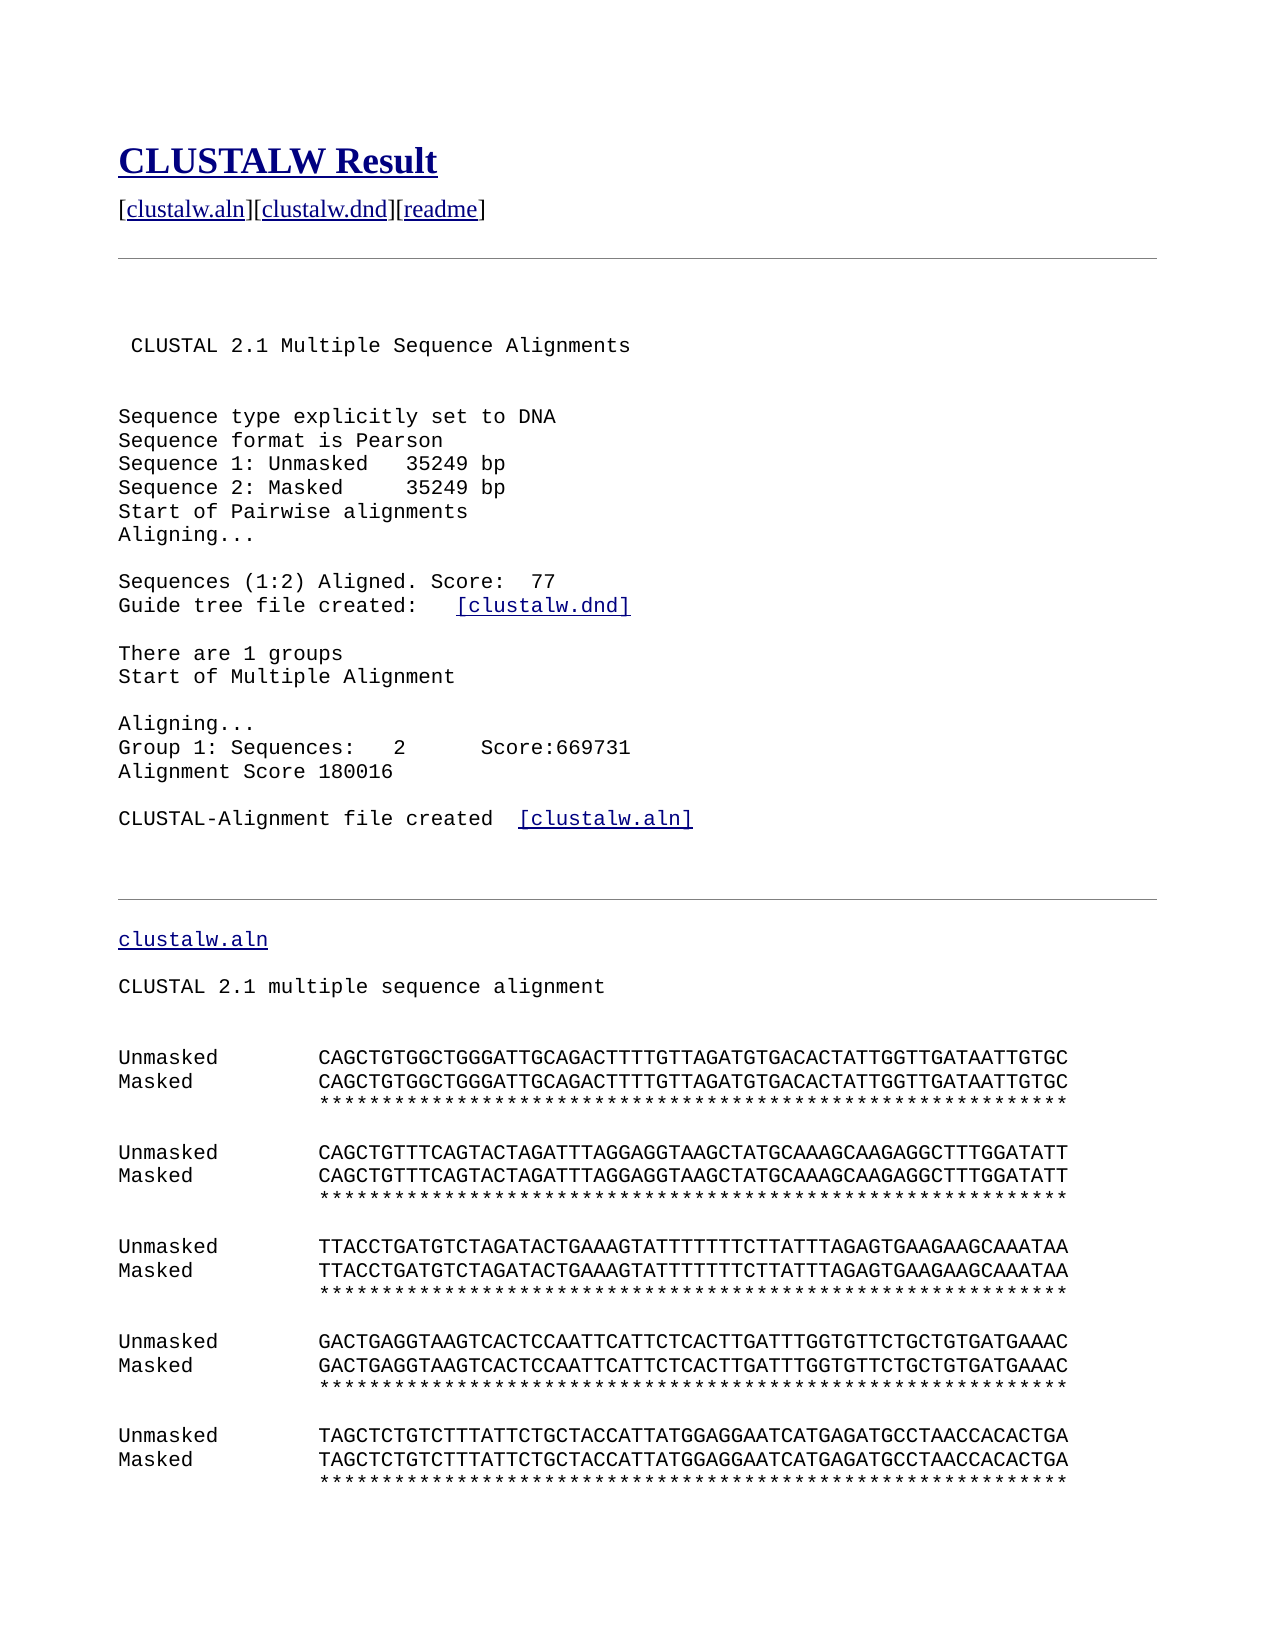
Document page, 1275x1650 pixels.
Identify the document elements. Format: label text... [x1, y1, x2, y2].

text CLUSTAL 2.1 Multiple Sequence Alignments [118, 335, 1157, 359]
text Sequence format is Pearson [118, 430, 1157, 453]
text ************************************************************ [118, 1473, 1157, 1496]
text Guide tree file created: [clustalw.dnd] [118, 595, 1157, 619]
text Unmasked TTACCTGATGTCTAGATACTGAAAGTATTTTTTTCTTATTTAGAGTGAAGAAGCAAATAA [118, 1236, 1157, 1260]
text Masked GACTGAGGTAAGTCACTCCAATTCATTCTCACTTGATTTGGTGTTCTGCTGTGATGAAAC [118, 1354, 1157, 1378]
text Masked TAGCTCTGTCTTTATTCTGCTACCATTATGGAGGAATCATGAGATGCCTAACCACACTGA [118, 1449, 1157, 1473]
subtitle CLUSTALW Result [118, 139, 1157, 182]
text Aligning... [118, 713, 1157, 737]
text Masked CAGCTGTGGCTGGGATTGCAGACTTTTGTTAGATGTGACACTATTGGTTGATAATTGTGC [118, 1071, 1157, 1094]
text ************************************************************ [118, 1094, 1157, 1118]
text Start of Multiple Alignment [118, 666, 1157, 690]
text Sequences (1:2) Aligned. Score: 77 [118, 572, 1157, 595]
text Unmasked TAGCTCTGTCTTTATTCTGCTACCATTATGGAGGAATCATGAGATGCCTAACCACACTGA [118, 1426, 1157, 1449]
text Unmasked GACTGAGGTAAGTCACTCCAATTCATTCTCACTTGATTTGGTGTTCTGCTGTGATGAAAC [118, 1331, 1157, 1354]
text CLUSTAL-Alignment file created [clustalw.aln] [118, 808, 1157, 832]
text Group 1: Sequences: 2 Score:669731 [118, 737, 1157, 761]
text CLUSTAL 2.1 multiple sequence alignment [118, 976, 1157, 1000]
text Masked TTACCTGATGTCTAGATACTGAAAGTATTTTTTTCTTATTTAGAGTGAAGAAGCAAATAA [118, 1260, 1157, 1284]
text Aligning... [118, 524, 1157, 548]
text Unmasked CAGCTGTGGCTGGGATTGCAGACTTTTGTTAGATGTGACACTATTGGTTGATAATTGTGC [118, 1047, 1157, 1071]
text There are 1 groups [118, 642, 1157, 666]
text ************************************************************ [118, 1284, 1157, 1307]
text Alignment Score 180016 [118, 761, 1157, 784]
text ************************************************************ [118, 1189, 1157, 1213]
text ************************************************************ [118, 1378, 1157, 1402]
text Unmasked CAGCTGTTTCAGTACTAGATTTAGGAGGTAAGCTATGCAAAGCAAGAGGCTTTGGATATT [118, 1142, 1157, 1165]
text Masked CAGCTGTTTCAGTACTAGATTTAGGAGGTAAGCTATGCAAAGCAAGAGGCTTTGGATATT [118, 1165, 1157, 1189]
text Sequence 2: Masked 35249 bp [118, 477, 1157, 501]
text Start of Pairwise alignments [118, 501, 1157, 524]
text [clustalw.aln][clustalw.dnd][readme] [118, 194, 1157, 223]
text clustalw.aln [118, 929, 1157, 953]
text Sequence type explicitly set to DNA [118, 406, 1157, 430]
text Sequence 1: Unmasked 35249 bp [118, 453, 1157, 477]
